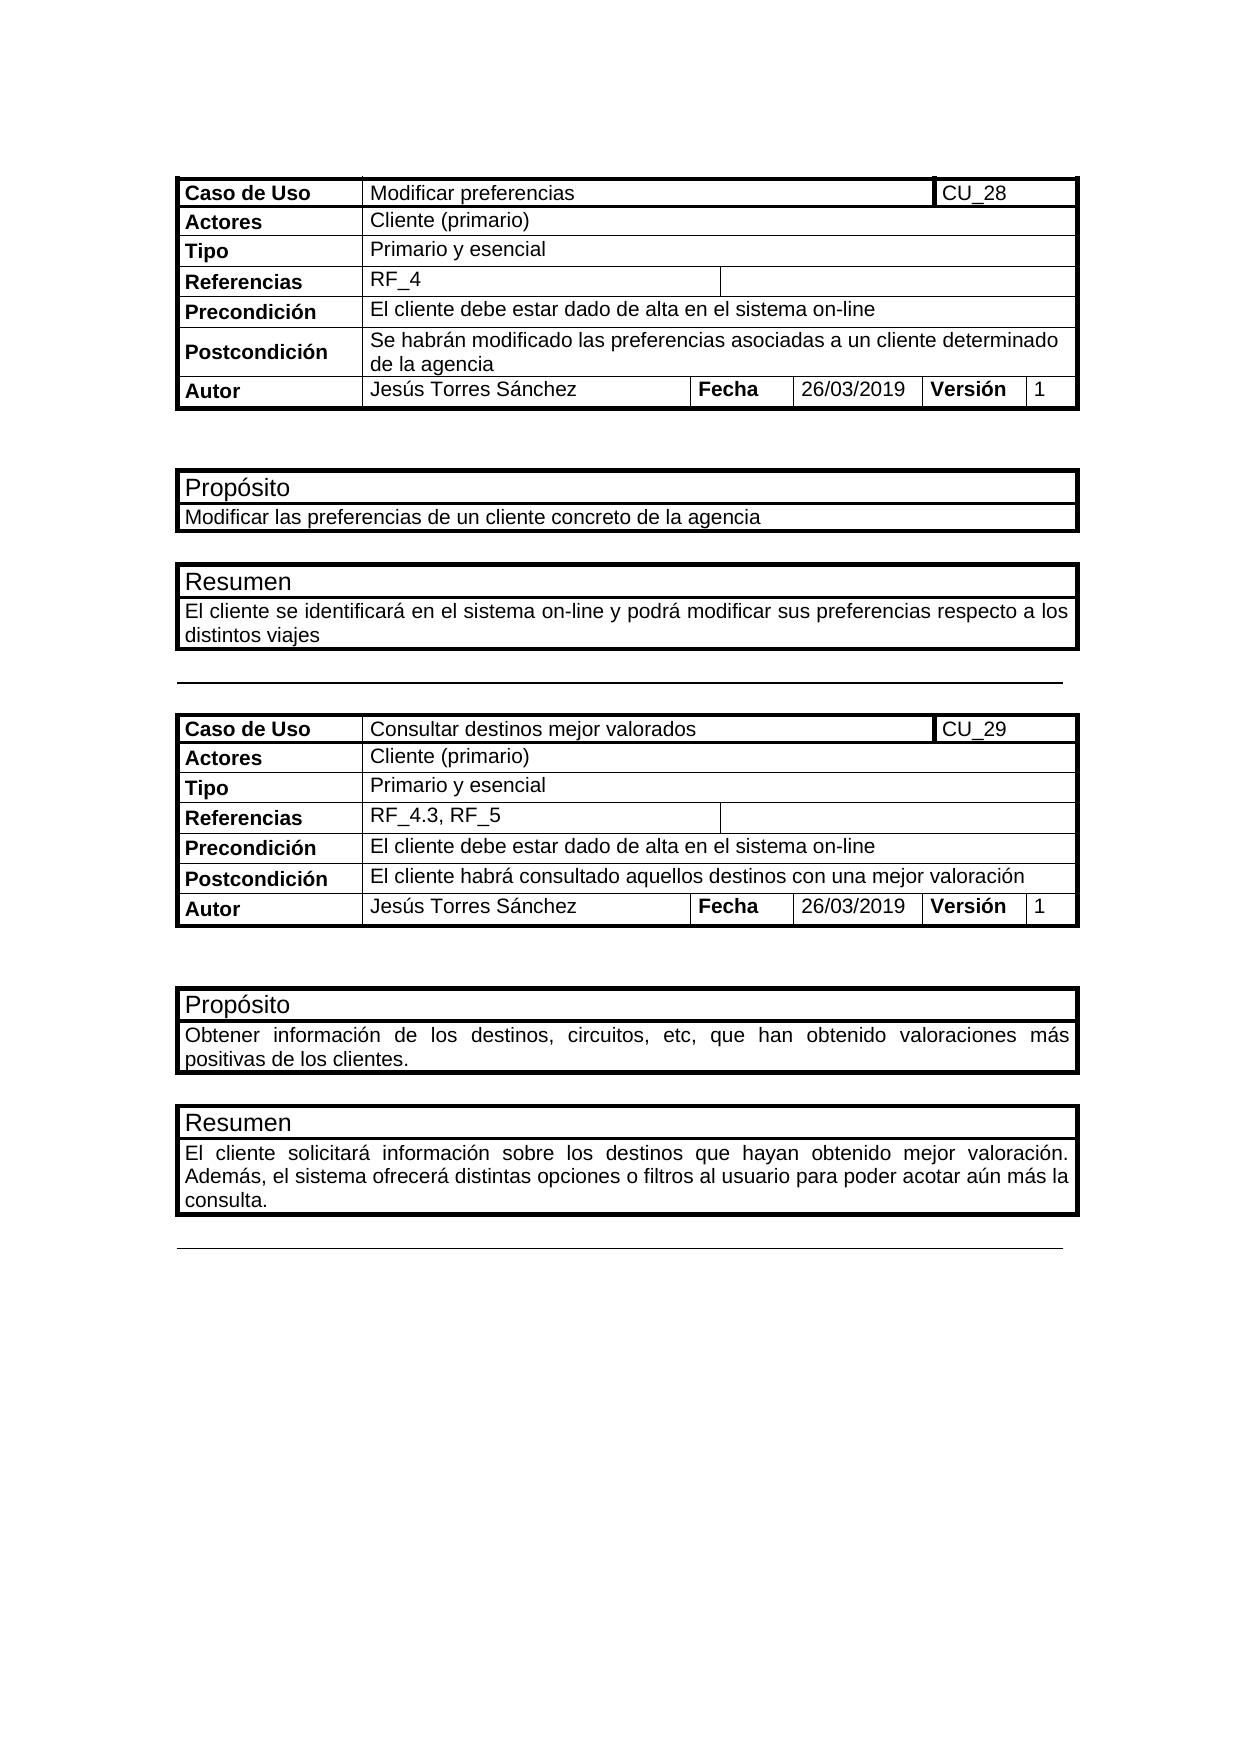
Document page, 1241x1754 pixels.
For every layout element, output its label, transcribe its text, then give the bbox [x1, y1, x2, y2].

table_header Propósito [180, 991, 1075, 1019]
table_cell El cliente se identificará en el sistema on-line y podrá modificar sus preferencias respecto a los distintos viajes [180, 599, 1075, 647]
table_cell Jesús Torres Sánchez [363, 894, 690, 924]
table_cell Se habrán modificado las preferencias asociadas a un cliente determinado de la agencia [363, 328, 1075, 376]
table_cell El cliente habrá consultado aquellos destinos con una mejor valoración [363, 864, 1075, 893]
table_cell Versión [923, 377, 1026, 406]
table_cell Autor [180, 377, 362, 406]
table_cell 26/03/2019 [794, 377, 922, 406]
table_header Caso de Uso [180, 717, 362, 741]
table_header Consultar destinos mejor valorados [363, 717, 932, 741]
table_cell Referencias [180, 803, 362, 832]
table_cell Versión [923, 894, 1026, 924]
table_cell El cliente debe estar dado de alta en el sistema on-line [363, 834, 1075, 863]
table_cell Cliente (primario) [363, 208, 1075, 235]
table_cell [721, 803, 1075, 832]
table_cell Postcondición [180, 864, 362, 893]
table_cell Precondición [180, 834, 362, 863]
table_cell Referencias [180, 267, 362, 296]
table_header CU_29 [937, 717, 1075, 741]
table_header Propósito [180, 473, 1075, 502]
table_cell Fecha [691, 377, 793, 406]
table_cell Modificar las preferencias de un cliente concreto de la agencia [180, 505, 1075, 529]
table_cell Primario y esencial [363, 236, 1075, 266]
table_cell [721, 267, 1075, 296]
table_cell El cliente solicitará información sobre los destinos que hayan obtenido mejor valoración. Además, el sistema ofrecerá distintas opciones o filtros al usuario para poder acotar aún más la consulta. [180, 1140, 1075, 1212]
table_cell 1 [1027, 894, 1075, 924]
table_cell Postcondición [180, 328, 362, 376]
table_cell Primario y esencial [363, 773, 1075, 802]
table_cell Tipo [180, 773, 362, 802]
table_cell Actores [180, 208, 362, 235]
table_cell Actores [180, 744, 362, 772]
table_header Caso de Uso [180, 181, 362, 205]
table_cell Obtener información de los destinos, circuitos, etc, que han obtenido valoraciones más positivas de los clientes. [180, 1023, 1075, 1070]
table_cell Fecha [691, 894, 793, 924]
table_cell Autor [180, 894, 362, 924]
table_header Resumen [180, 567, 1075, 596]
table_cell Jesús Torres Sánchez [363, 377, 690, 406]
table_cell RF_4 [363, 267, 720, 296]
table_cell 1 [1027, 377, 1075, 406]
table_header Resumen [180, 1108, 1075, 1137]
table_header CU_28 [937, 181, 1075, 205]
table_cell Tipo [180, 236, 362, 266]
table_cell Precondición [180, 297, 362, 327]
table_cell 26/03/2019 [794, 894, 922, 924]
table_cell RF_4.3, RF_5 [363, 803, 720, 832]
table_header Modificar preferencias [363, 181, 932, 205]
table_cell El cliente debe estar dado de alta en el sistema on-line [363, 297, 1075, 327]
table_cell Cliente (primario) [363, 744, 1075, 772]
